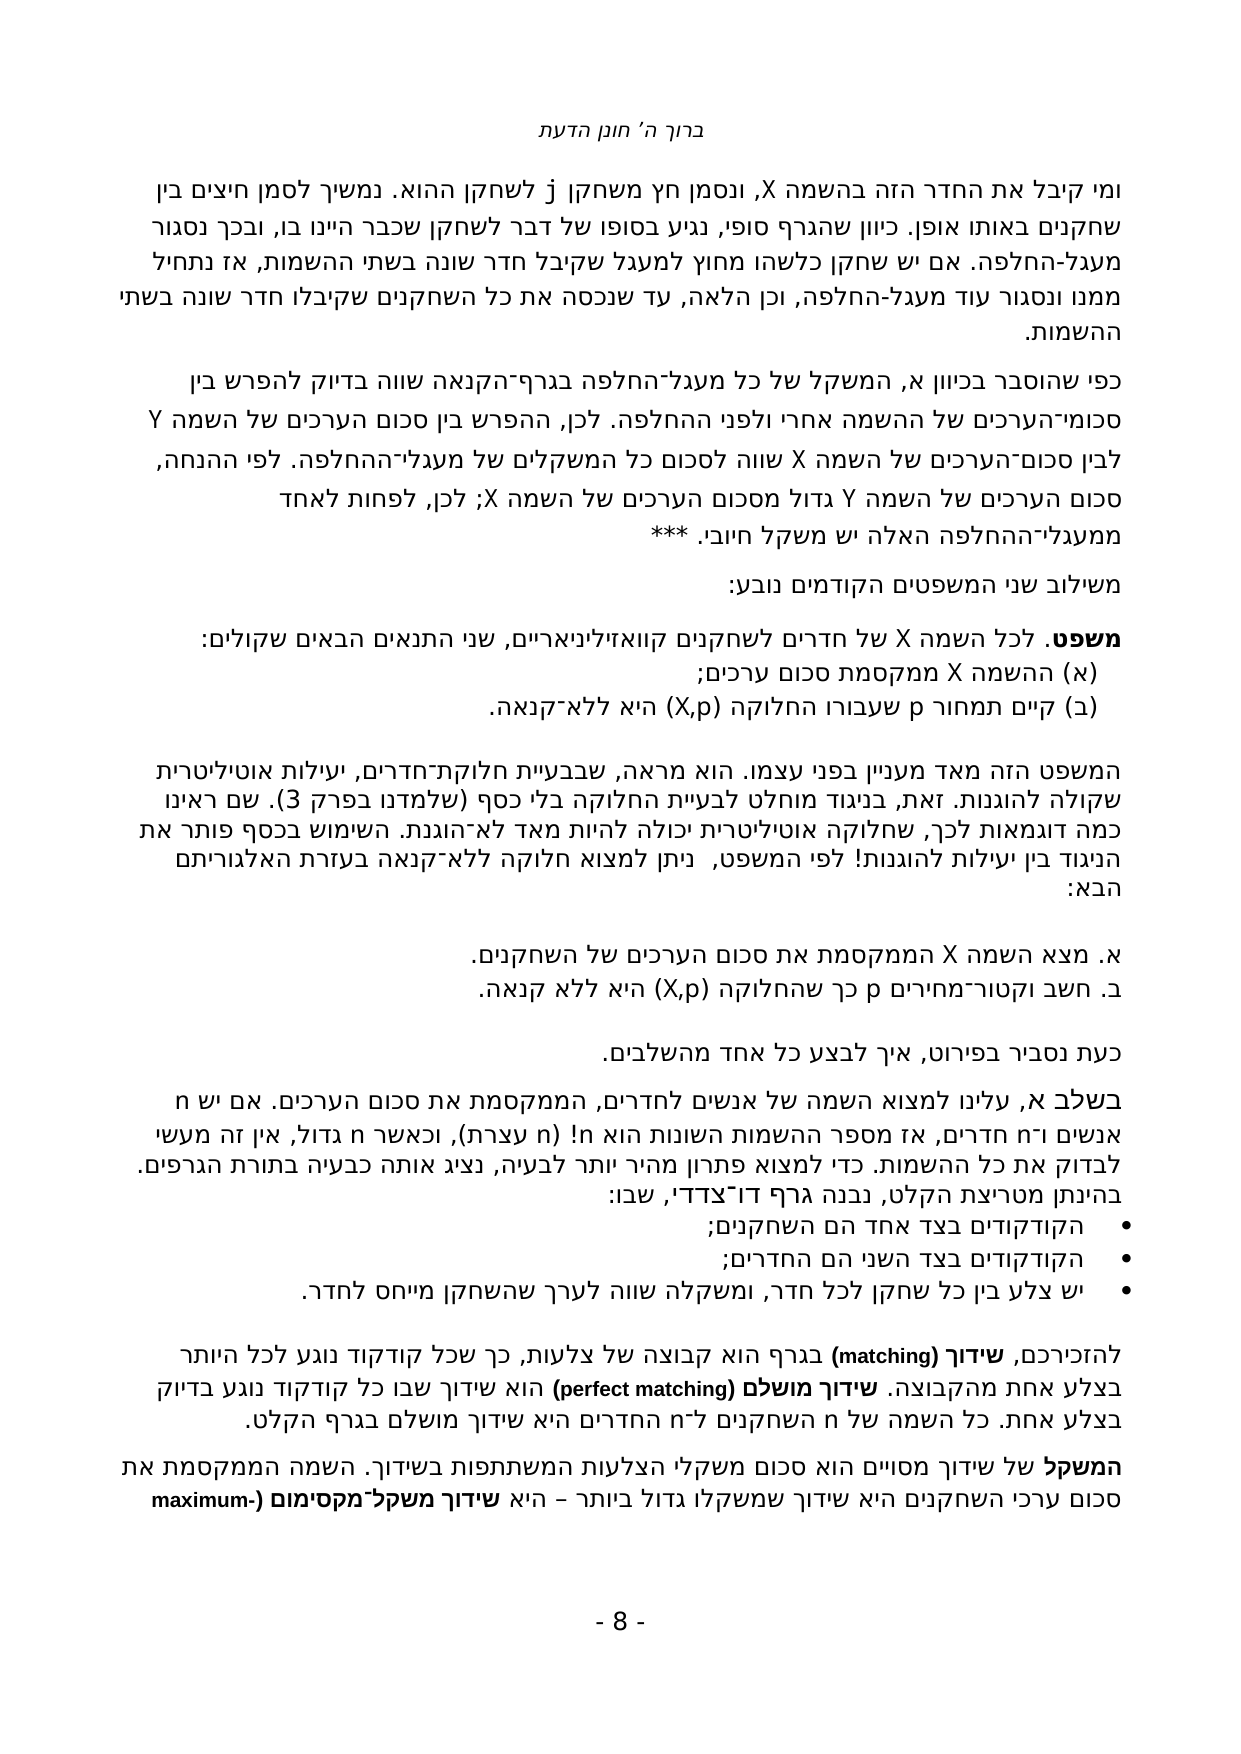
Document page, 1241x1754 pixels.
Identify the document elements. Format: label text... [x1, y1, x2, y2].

text להזכירכם, שידוך (matching) בגרף הוא קבוצה של צלעות, כך שכל קודקוד נוגע לכל היותר בצלע אחת מהקבוצה. שידוך מושלם (perfect matching) הוא שידוך שבו כל קודקוד נוגע בדיוק בצלע אחת. כל השמה של n השחקנים ל־n החדרים היא שידוך מושלם בגרף הקלט. [118, 1338, 1122, 1435]
text משילוב שני המשפטים הקודמים נובע: [118, 571, 1122, 600]
text המשקל של שידוך מסויים הוא סכום משקלי הצלעות המשתתפות בשידוך. השמה הממקסמת את סכום ערכי השחקנים היא שידוך שמשקלו גדול ביותר – היא שידוך משקל־מקסימום (maximum-weight matching) – בגרף הקלט. במטריצת הקלט למעלה, המספרים המודגשים מייצגים שידוך משקל־מקסימום; המשקל הוא 115. [118, 1449, 1122, 1514]
text כעת נסביר בפירוט, איך לבצע כל אחד מהשלבים. [118, 1038, 1122, 1068]
text בשלב א, עלינו למצוא השמה של אנשים לחדרים, הממקסמת את סכום הערכים. אם יש n אנשים ו־n חדרים, אז מספר ההשמות השונות הוא n! (n עצרת), וכאשר n גדול, אין זה מעשי לבדוק את כל ההשמות. כדי למצוא פתרון מהיר יותר לבעיה, נציג אותה כבעיה בתורת הגרפים. בהינתן מטריצת הקלט, נבנה גרף דו־צדדי, שבו: [118, 1082, 1122, 1209]
text המשפט הזה מאד מעניין בפני עצמו. הוא מראה, שבבעיית חלוקת־חדרים, יעילות אוטיליטרית שקולה להוגנות. זאת, בניגוד מוחלט לבעיית החלוקה בלי כסף (שלמדנו בפרק 3). שם ראינו כמה דוגמאות לכך, שחלוקה אוטיליטרית יכולה להיות מאד לא־הוגנת. השימוש בכסף פותר את הניגוד בין יעילות להוגנות! לפי המשפט, ניתן למצוא חלוקה ללא־קנאה בעזרת האלגוריתם הבא: [118, 756, 1122, 902]
text (ב) קיים תמחור p שעבורו החלוקה (X,p) היא ללא־קנאה. [118, 688, 1122, 722]
text (א) ההשמה X ממקסמת סכום ערכים; [118, 654, 1122, 688]
text א. מצא השמה X הממקסמת את סכום הערכים של השחקנים. [118, 936, 1122, 970]
list יש צלע בין כל שחקן לכל חדר, ומשקלה שווה לערך שהשחקן מייחס לחדר. [118, 1273, 1122, 1306]
text כפי שהוסבר בכיוון א, המשקל של כל מעגל־החלפה בגרף־הקנאה שווה בדיוק להפרש בין סכומי־הערכים של ההשמה אחרי ולפני ההחלפה. לכן, ההפרש בין סכום הערכים של השמה Y לבין סכום־הערכים של השמה X שווה לסכום כל המשקלים של מעגלי־ההחלפה. לפי ההנחה, סכום הערכים של השמה Y גדול מסכום הערכים של השמה X; לכן, לפחות לאחד ממעגלי־ההחלפה האלה יש משקל חיובי. *** [118, 366, 1122, 550]
list הקודקודים בצד אחד הם השחקנים; [118, 1209, 1122, 1241]
text משפט. לכל השמה X של חדרים לשחקנים קוואזיליניאריים, שני התנאים הבאים שקולים: [118, 620, 1122, 654]
list הקודקודים בצד השני הם החדרים; [118, 1241, 1122, 1273]
text ב. חשב וקטור־מחירים p כך שהחלוקה (X,p) היא ללא קנאה. [118, 970, 1122, 1004]
text ומי קיבל את החדר הזה בהשמה X, ונסמן חץ משחקן j לשחקן ההוא. נמשיך לסמן חיצים בין שחקנים באותו אופן. כיוון שהגרף סופי, נגיע בסופו של דבר לשחקן שכבר היינו בו, ובכך נסגור מעגל-החלפה. אם יש שחקן כלשהו מחוץ למעגל שקיבל חדר שונה בשתי ההשמות, אז נתחיל ממנו ונסגור עוד מעגל-החלפה, וכן הלאה, עד שנכסה את כל השחקנים שקיבלו חדר שונה בשתי ההשמות. [118, 172, 1122, 346]
